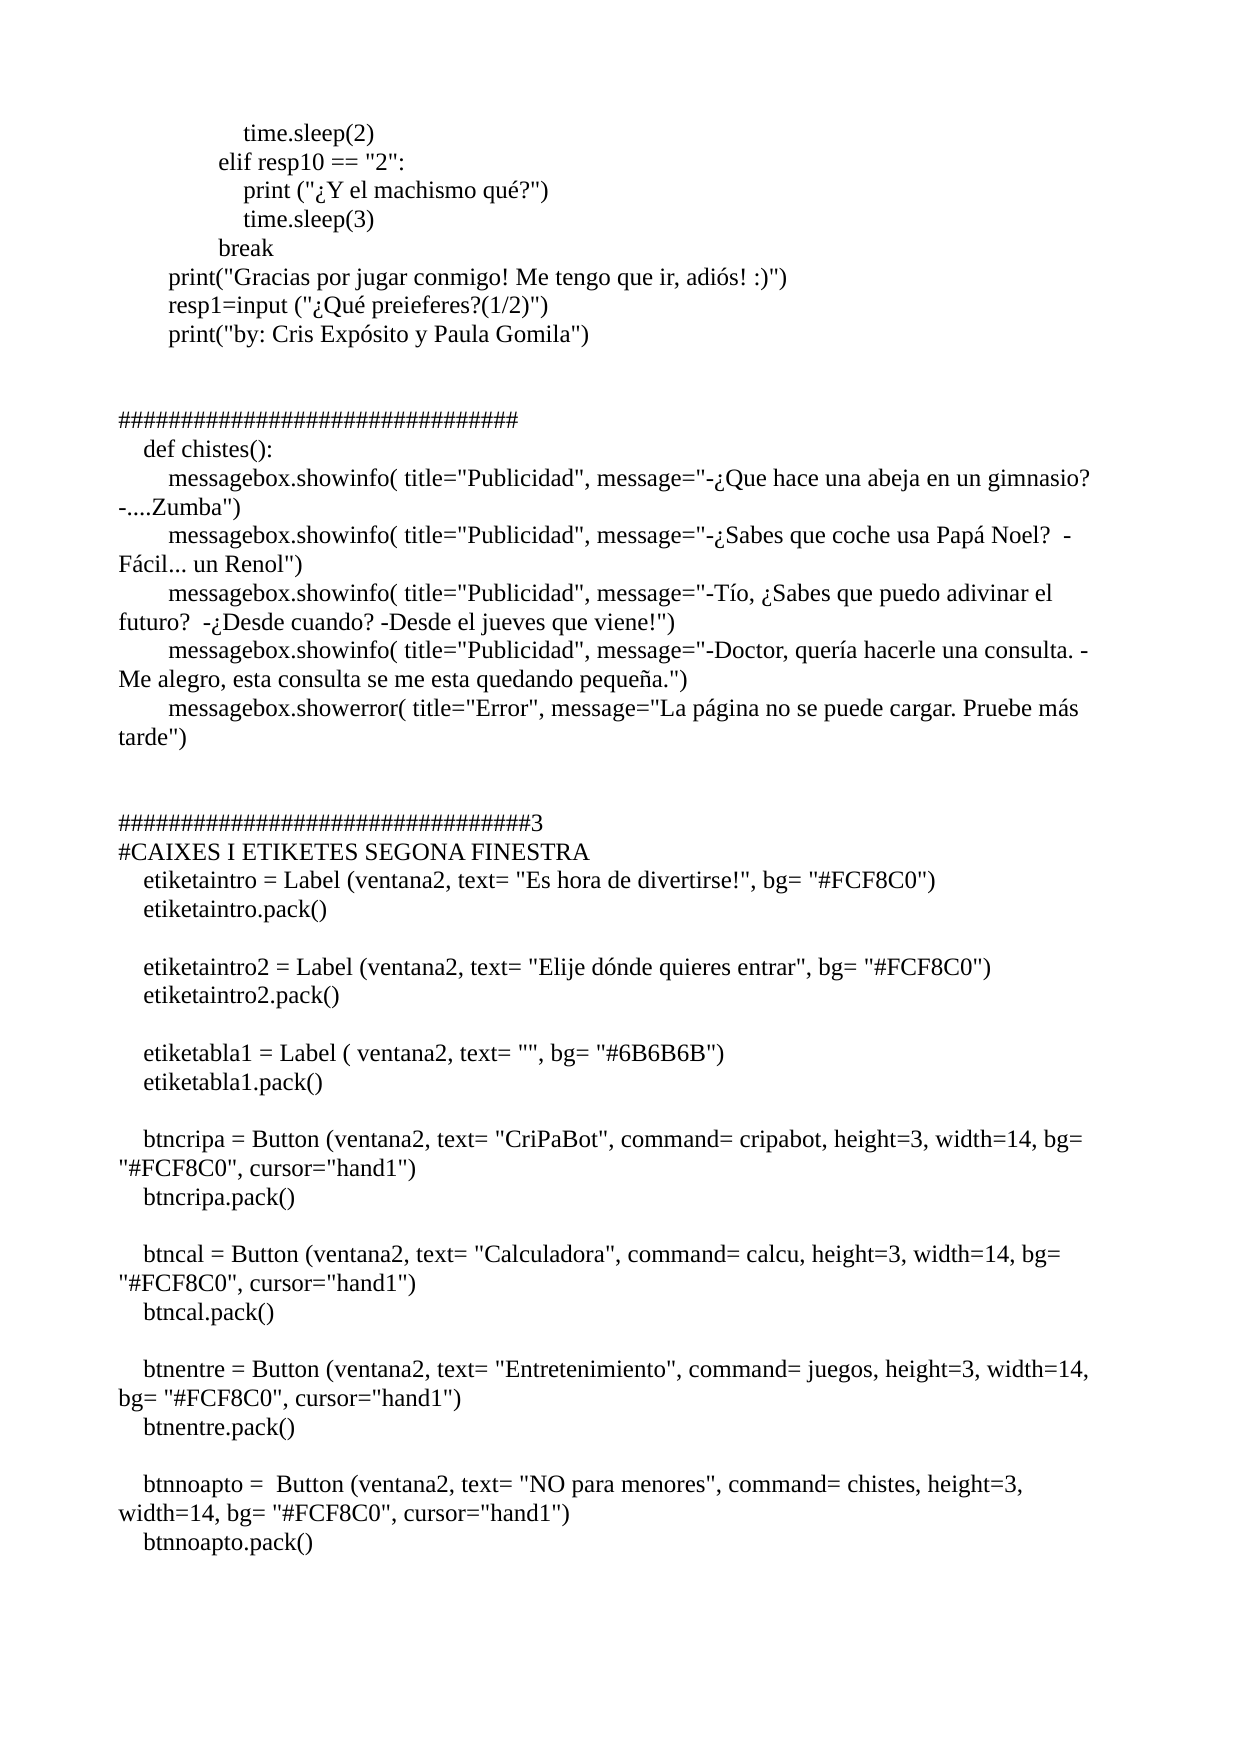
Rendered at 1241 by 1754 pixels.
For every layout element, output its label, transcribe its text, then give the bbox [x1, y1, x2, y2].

text time.sleep(2) [118, 118, 1122, 147]
text elif resp10 == "2": [118, 147, 1122, 176]
text btncripa.pack() [118, 1182, 1122, 1211]
text etiketaintro2 = Label (ventana2, text= "Elije dónde quieres entrar", bg= "#FCF8C0") [118, 952, 1122, 981]
text print ("¿Y el machismo qué?") [118, 176, 1122, 204]
text #################################3 [118, 808, 1122, 837]
text etiketaintro.pack() [118, 894, 1122, 923]
text messagebox.showinfo( title="Publicidad", message="-¿Que hace una abeja en un gimnasio? -....Zumba") [118, 463, 1122, 521]
text print("Gracias por jugar conmigo! Me tengo que ir, adiós! :)") [118, 262, 1122, 291]
text messagebox.showerror( title="Error", message="La página no se puede cargar. Pruebe más tarde") [118, 693, 1122, 751]
text ################################ [118, 406, 1122, 434]
text #CAIXES I ETIKETES SEGONA FINESTRA [118, 837, 1122, 866]
text resp1=input ("¿Qué preieferes?(1/2)") [118, 291, 1122, 319]
text etiketaintro = Label (ventana2, text= "Es hora de divertirse!", bg= "#FCF8C0") [118, 866, 1122, 894]
text btncal = Button (ventana2, text= "Calculadora", command= calcu, height=3, width=14, bg= "#FCF8C0", cursor="hand1") [118, 1239, 1122, 1297]
text def chistes(): [118, 434, 1122, 463]
text etiketabla1.pack() [118, 1067, 1122, 1096]
text btncripa = Button (ventana2, text= "CriPaBot", command= cripabot, height=3, width=14, bg= "#FCF8C0", cursor="hand1") [118, 1124, 1122, 1182]
text btncal.pack() [118, 1297, 1122, 1326]
text break [118, 233, 1122, 262]
text print("by: Cris Expósito y Paula Gomila") [118, 319, 1122, 348]
text messagebox.showinfo( title="Publicidad", message="-¿Sabes que coche usa Papá Noel? -Fácil... un Renol") [118, 521, 1122, 578]
text btnentre.pack() [118, 1412, 1122, 1441]
text btnnoapto.pack() [118, 1527, 1122, 1556]
text etiketaintro2.pack() [118, 981, 1122, 1009]
text btnentre = Button (ventana2, text= "Entretenimiento", command= juegos, height=3, width=14, bg= "#FCF8C0", cursor="hand1") [118, 1354, 1122, 1412]
text messagebox.showinfo( title="Publicidad", message="-Doctor, quería hacerle una consulta. -Me alegro, esta consulta se me esta quedando pequeña.") [118, 636, 1122, 693]
text messagebox.showinfo( title="Publicidad", message="-Tío, ¿Sabes que puedo adivinar el futuro? -¿Desde cuando? -Desde el jueves que viene!") [118, 578, 1122, 636]
text btnnoapto = Button (ventana2, text= "NO para menores", command= chistes, height=3, width=14, bg= "#FCF8C0", cursor="hand1") [118, 1469, 1122, 1527]
text etiketabla1 = Label ( ventana2, text= "", bg= "#6B6B6B") [118, 1038, 1122, 1067]
text time.sleep(3) [118, 204, 1122, 233]
